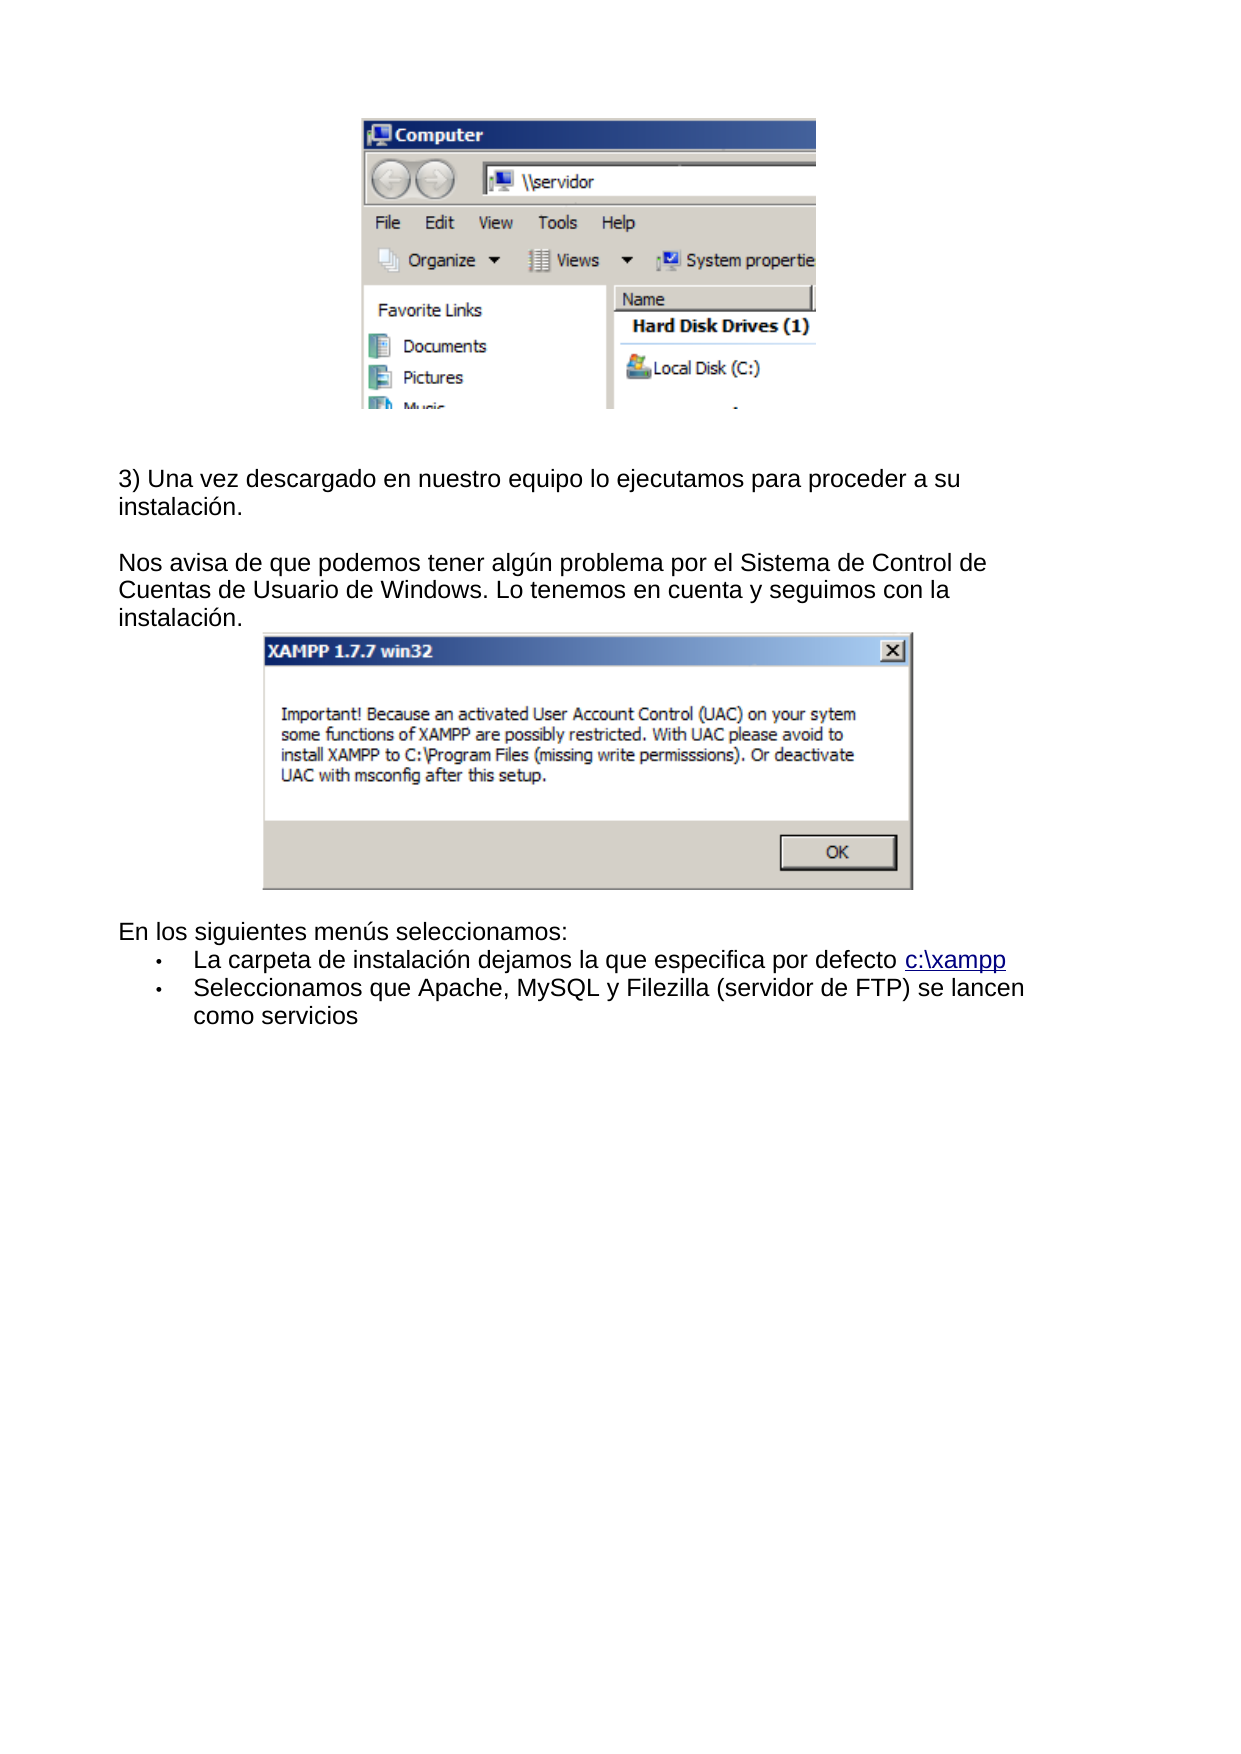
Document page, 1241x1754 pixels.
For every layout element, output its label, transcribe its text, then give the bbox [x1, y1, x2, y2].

text En los siguientes menús seleccionamos: [118, 918, 1059, 946]
list Seleccionamos que Apache, MySQL y Filezilla (servidor de FTP) se lancen como servicios [156, 974, 1059, 1029]
picture [262, 632, 915, 890]
text 3) Una vez descargado en nuestro equipo lo ejecutamos para proceder a su instalación. [118, 464, 1059, 520]
list La carpeta de instalación dejamos la que especifica por defecto c:\xampp [156, 946, 1059, 974]
picture [361, 118, 816, 409]
text Nos avisa de que podemos tener algún problema por el Sistema de Control de Cuentas de Usuario de Windows. Lo tenemos en cuenta y seguimos con la instalación. [118, 548, 1059, 632]
